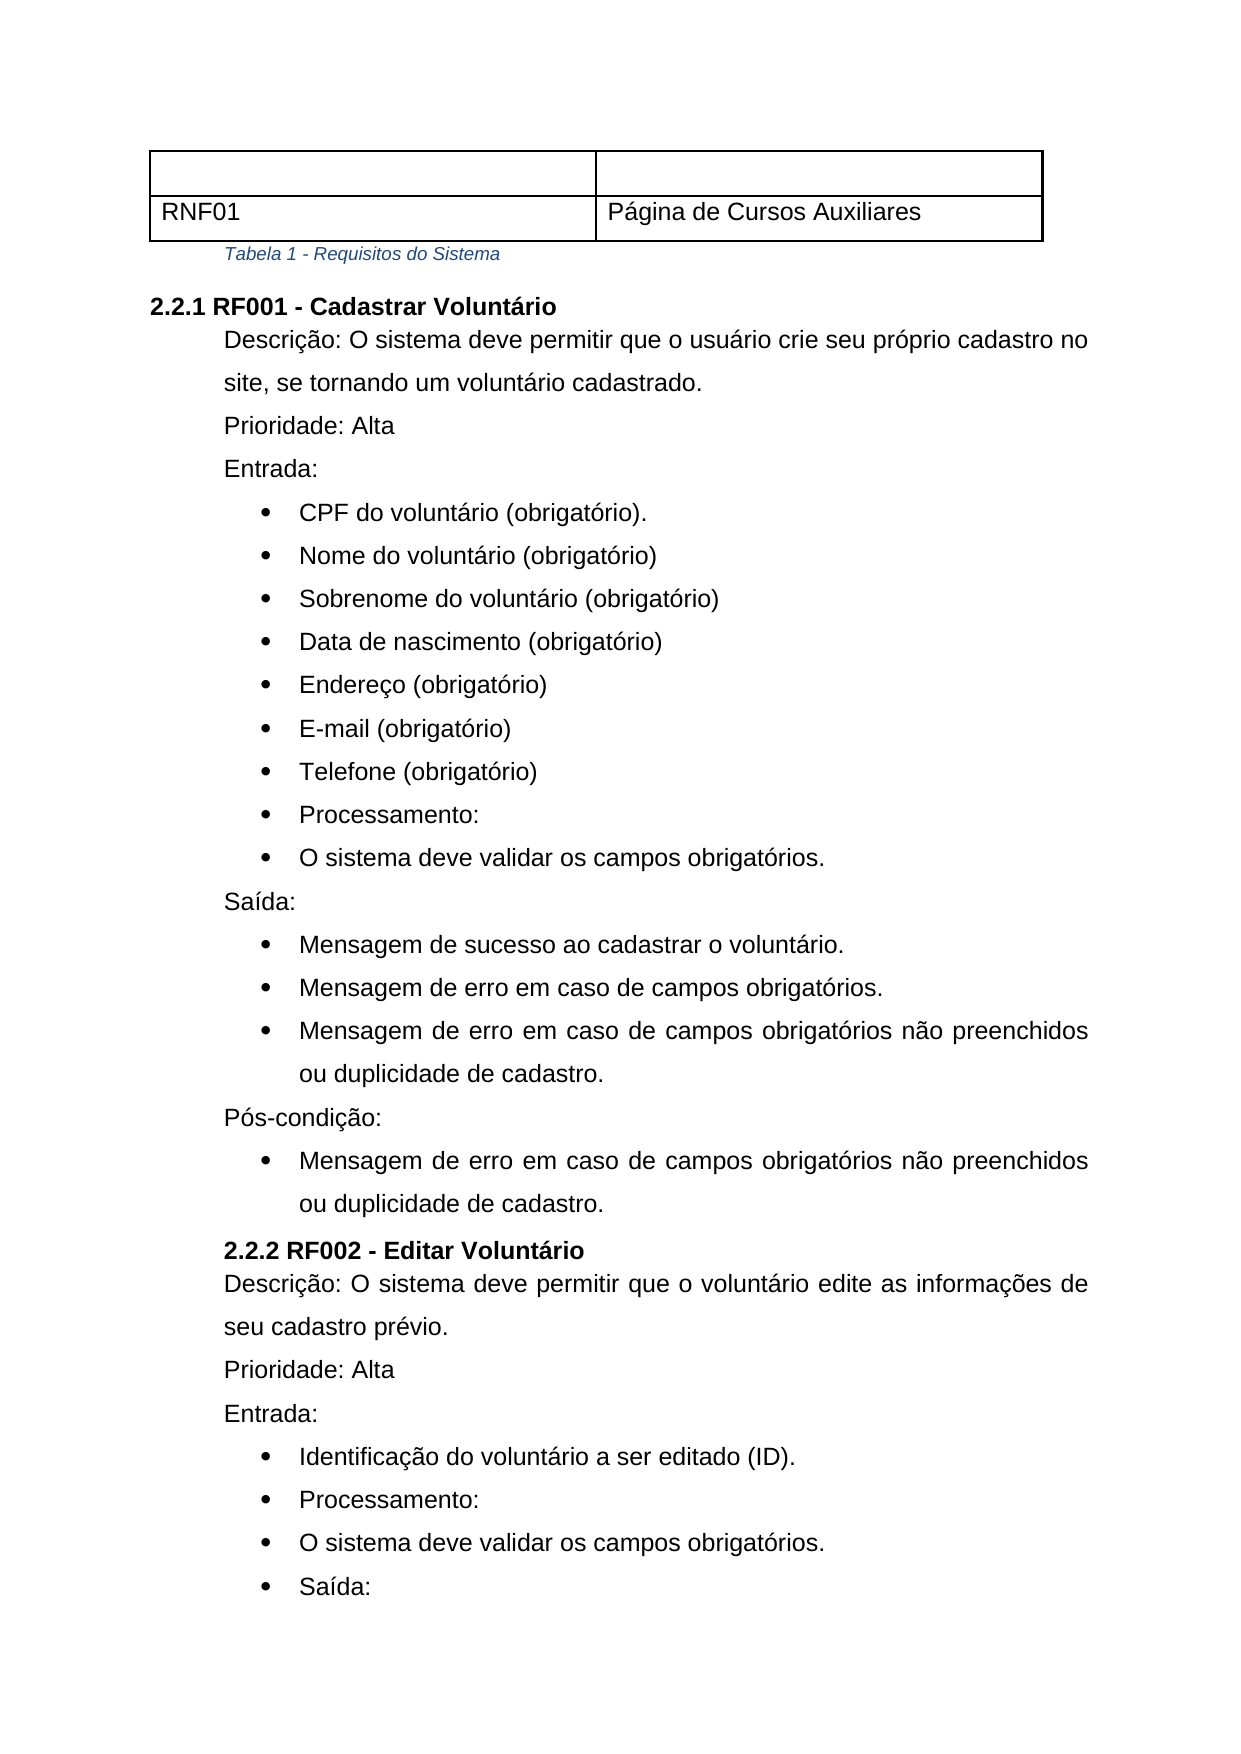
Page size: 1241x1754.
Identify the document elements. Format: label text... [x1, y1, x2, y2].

list Data de nascimento (obrigatório) [261, 627, 1090, 656]
text Entrada: [224, 1399, 1090, 1427]
list CPF do voluntário (obrigatório). [261, 498, 1090, 526]
table_cell Página de Cursos Auxiliares [597, 197, 1041, 240]
text Prioridade: Alta [224, 411, 1090, 440]
table_cell [597, 152, 1041, 195]
subtitle 2.2.1 RF001 - Cadastrar Voluntário [150, 292, 1090, 321]
list E-mail (obrigatório) [261, 714, 1090, 743]
list Mensagem de sucesso ao cadastrar o voluntário. [261, 930, 1090, 959]
list Endereço (obrigatório) [261, 671, 1090, 699]
list Nome do voluntário (obrigatório) [261, 541, 1090, 570]
list Identificação do voluntário a ser editado (ID). [261, 1442, 1090, 1471]
list Processamento: [261, 800, 1090, 829]
list Saída: [261, 1571, 1090, 1600]
text Saída: [224, 887, 1090, 915]
list Mensagem de erro em caso de campos obrigatórios não preenchidos ou duplicidade de cadastro. [261, 1146, 1090, 1218]
text Descrição: O sistema deve permitir que o usuário crie seu próprio cadastro no site, se tornando um voluntário cadastrado. [224, 325, 1090, 397]
table_cell RNF01 [151, 197, 595, 240]
list Sobrenome do voluntário (obrigatório) [261, 584, 1090, 613]
text Tabela 1 - Requisitos do Sistema [150, 242, 1090, 264]
text Entrada: [224, 454, 1090, 483]
list Mensagem de erro em caso de campos obrigatórios. [261, 973, 1090, 1002]
table_cell [151, 152, 595, 195]
text Pós-condição: [224, 1103, 1090, 1131]
list Telefone (obrigatório) [261, 757, 1090, 786]
text Prioridade: Alta [224, 1356, 1090, 1384]
list Processamento: [261, 1485, 1090, 1514]
subtitle 2.2.2 RF002 - Editar Voluntário [150, 1236, 1090, 1265]
list O sistema deve validar os campos obrigatórios. [261, 1528, 1090, 1557]
text Descrição: O sistema deve permitir que o voluntário edite as informações de seu cadastro prévio. [224, 1269, 1090, 1341]
list O sistema deve validar os campos obrigatórios. [261, 843, 1090, 872]
list Mensagem de erro em caso de campos obrigatórios não preenchidos ou duplicidade de cadastro. [261, 1016, 1090, 1088]
